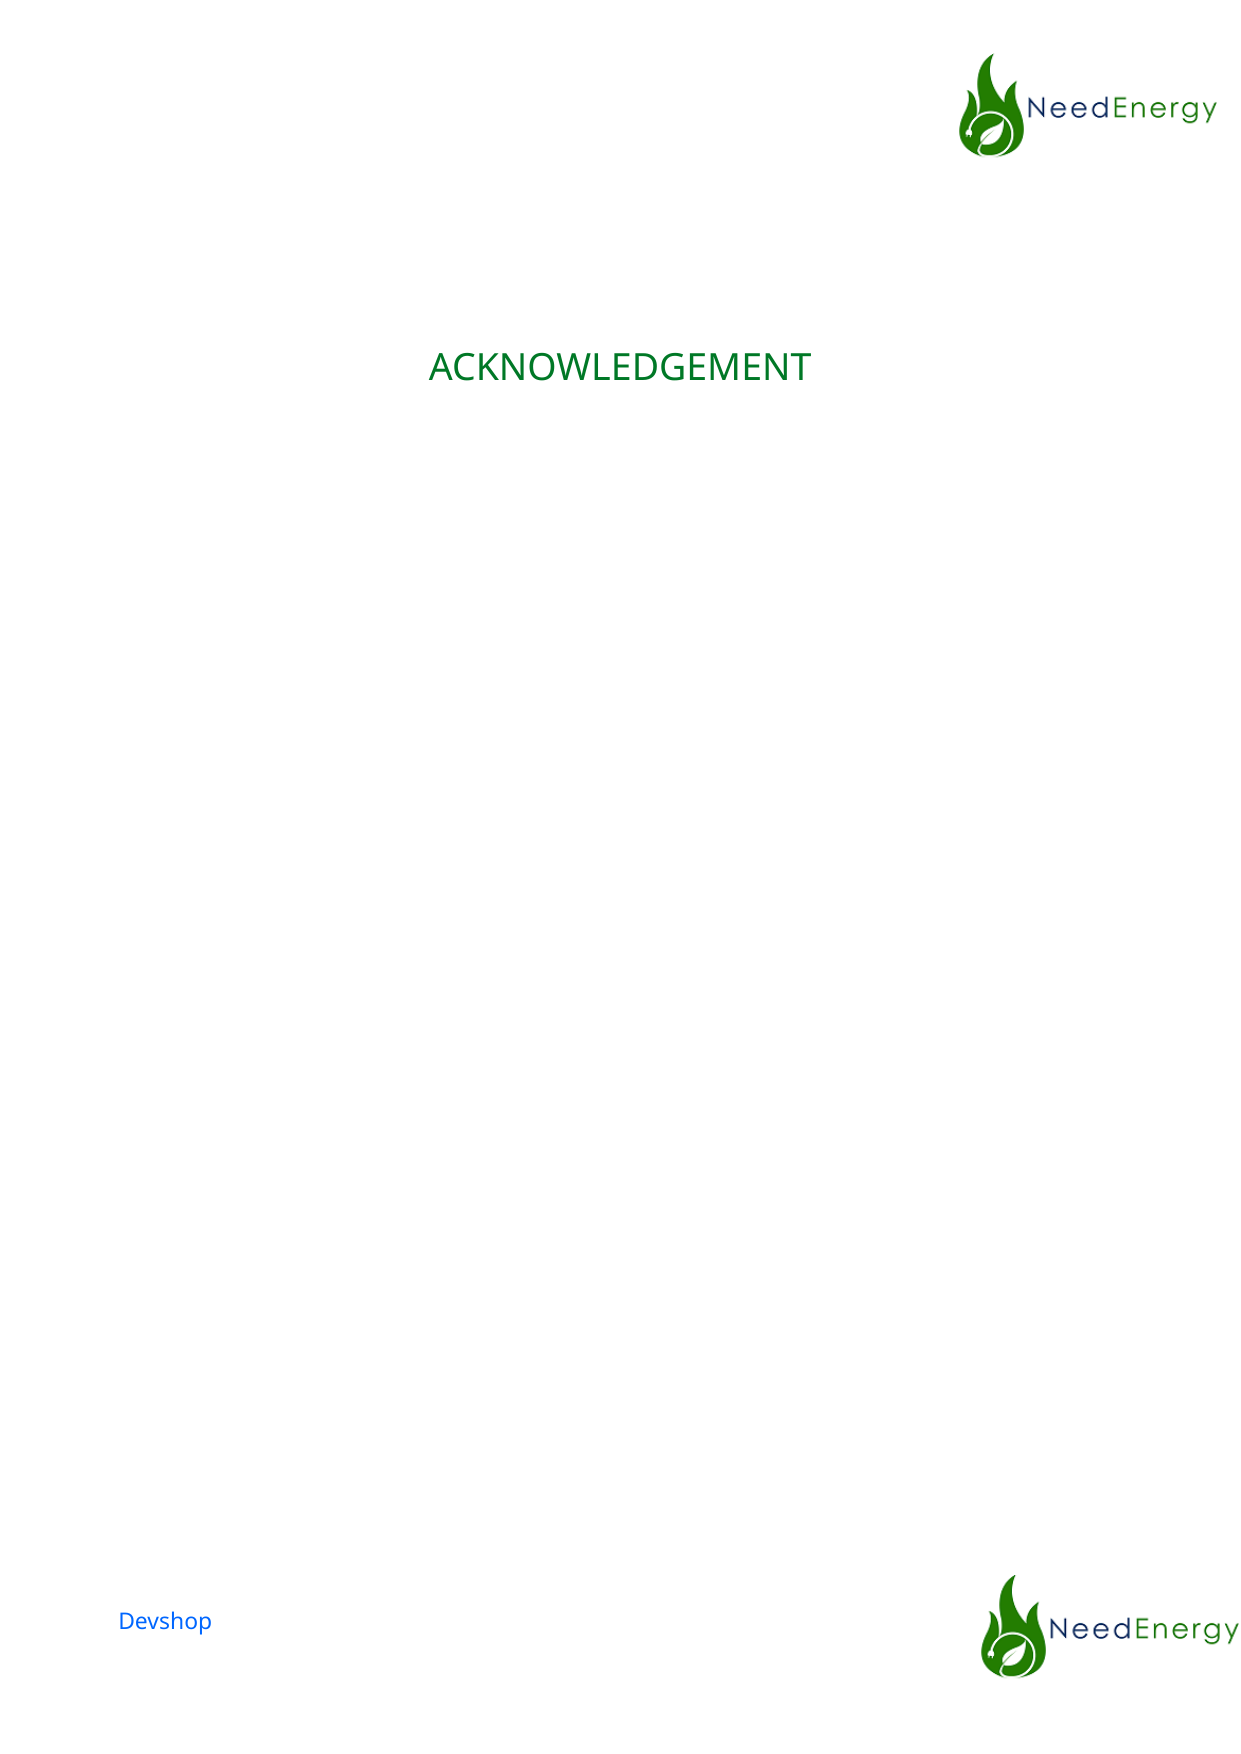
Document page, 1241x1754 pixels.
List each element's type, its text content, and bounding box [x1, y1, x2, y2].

subtitle ACKNOWLEDGEMENT [118, 340, 1122, 391]
picture [956, 53, 1219, 167]
picture [977, 1575, 1241, 1688]
